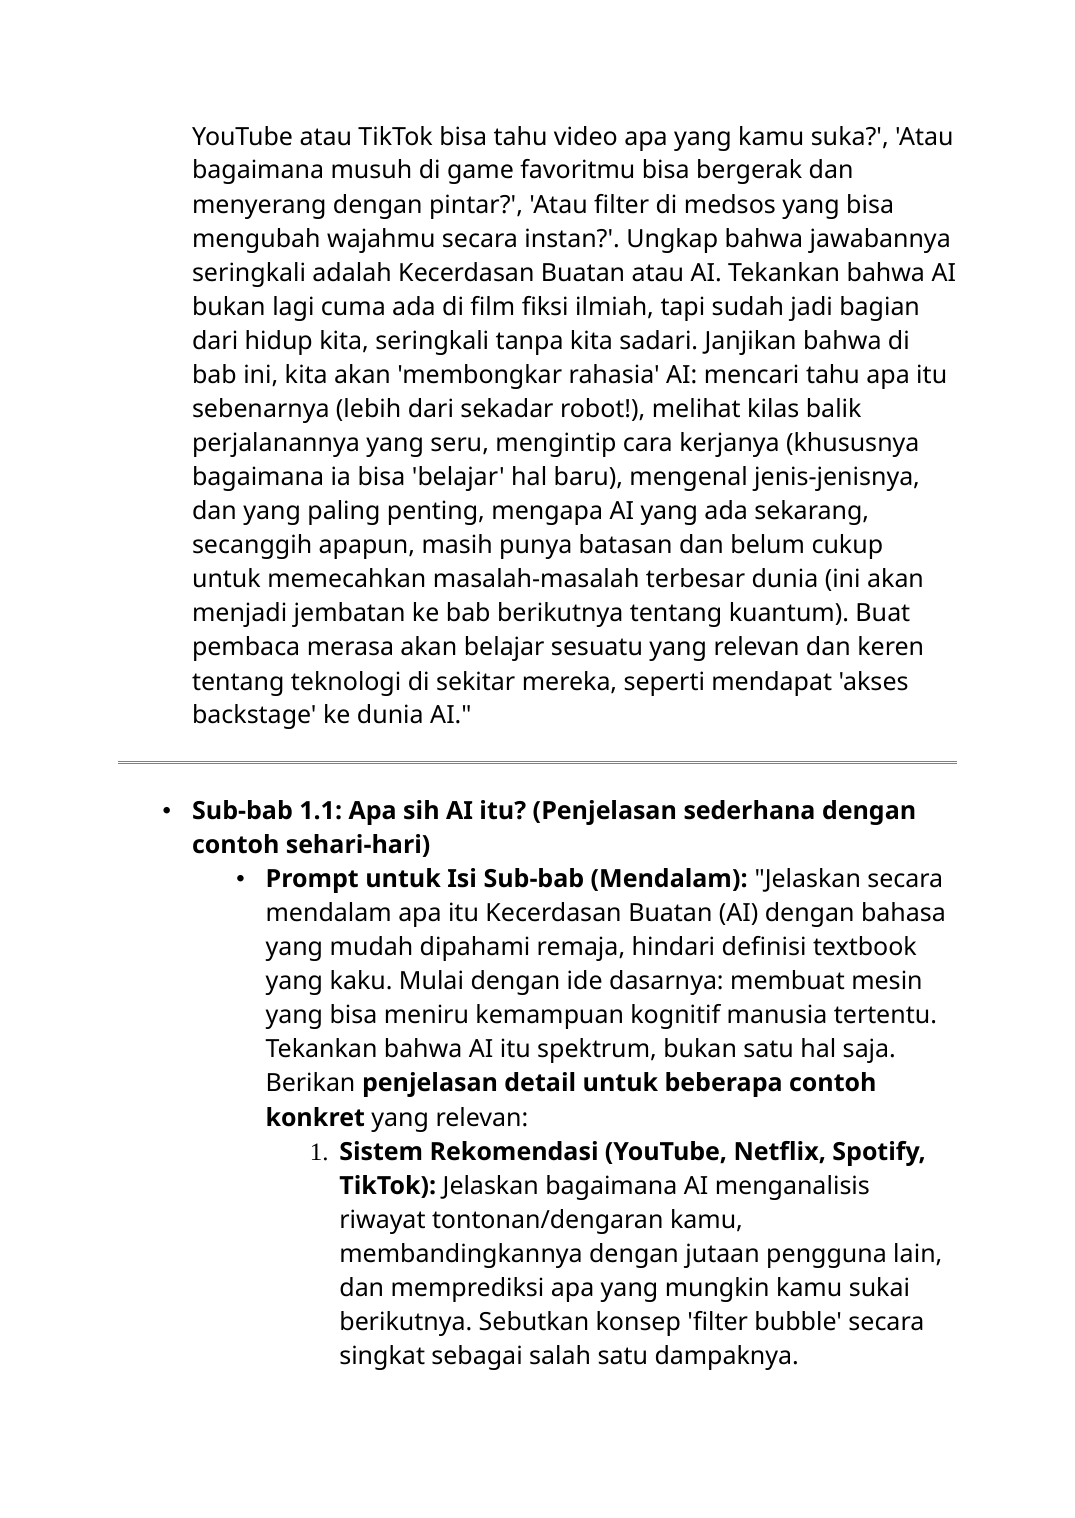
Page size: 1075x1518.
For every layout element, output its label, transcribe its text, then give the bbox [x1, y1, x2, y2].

list Sistem Rekomendasi (YouTube, Netflix, Spotify, TikTok): Jelaskan bagaimana AI menganalisis riwayat tontonan/dengaran kamu, membandingkannya dengan jutaan pengguna lain, dan memprediksi apa yang mungkin kamu sukai berikutnya. Sebutkan konsep 'filter bubble' secara singkat sebagai salah satu dampaknya. [309, 1133, 957, 1372]
list YouTube atau TikTok bisa tahu video apa yang kamu suka?', 'Atau bagaimana musuh di game favoritmu bisa bergerak dan menyerang dengan pintar?', 'Atau filter di medsos yang bisa mengubah wajahmu secara instan?'. Ungkap bahwa jawabannya seringkali adalah Kecerdasan Buatan atau AI. Tekankan bahwa AI bukan lagi cuma ada di film fiksi ilmiah, tapi sudah jadi bagian dari hidup kita, seringkali tanpa kita sadari. Janjikan bahwa di bab ini, kita akan 'membongkar rahasia' AI: mencari tahu apa itu sebenarnya (lebih dari sekadar robot!), melihat kilas balik perjalanannya yang seru, mengintip cara kerjanya (khususnya bagaimana ia bisa 'belajar' hal baru), mengenal jenis-jenisnya, dan yang paling penting, mengapa AI yang ada sekarang, secanggih apapun, masih punya batasan dan belum cukup untuk memecahkan masalah-masalah terbesar dunia (ini akan menjadi jembatan ke bab berikutnya tentang kuantum). Buat pembaca merasa akan belajar sesuatu yang relevan dan keren tentang teknologi di sekitar mereka, seperti mendapat 'akses backstage' ke dunia AI." [162, 118, 957, 731]
list Sub-bab 1.1: Apa sih AI itu? (Penjelasan sederhana dengan contoh sehari-hari) [162, 793, 957, 861]
list Prompt untuk Isi Sub-bab (Mendalam): "Jelaskan secara mendalam apa itu Kecerdasan Buatan (AI) dengan bahasa yang mudah dipahami remaja, hindari definisi textbook yang kaku. Mulai dengan ide dasarnya: membuat mesin yang bisa meniru kemampuan kognitif manusia tertentu. Tekankan bahwa AI itu spektrum, bukan satu hal saja. Berikan penjelasan detail untuk beberapa contoh konkret yang relevan: [236, 861, 957, 1133]
